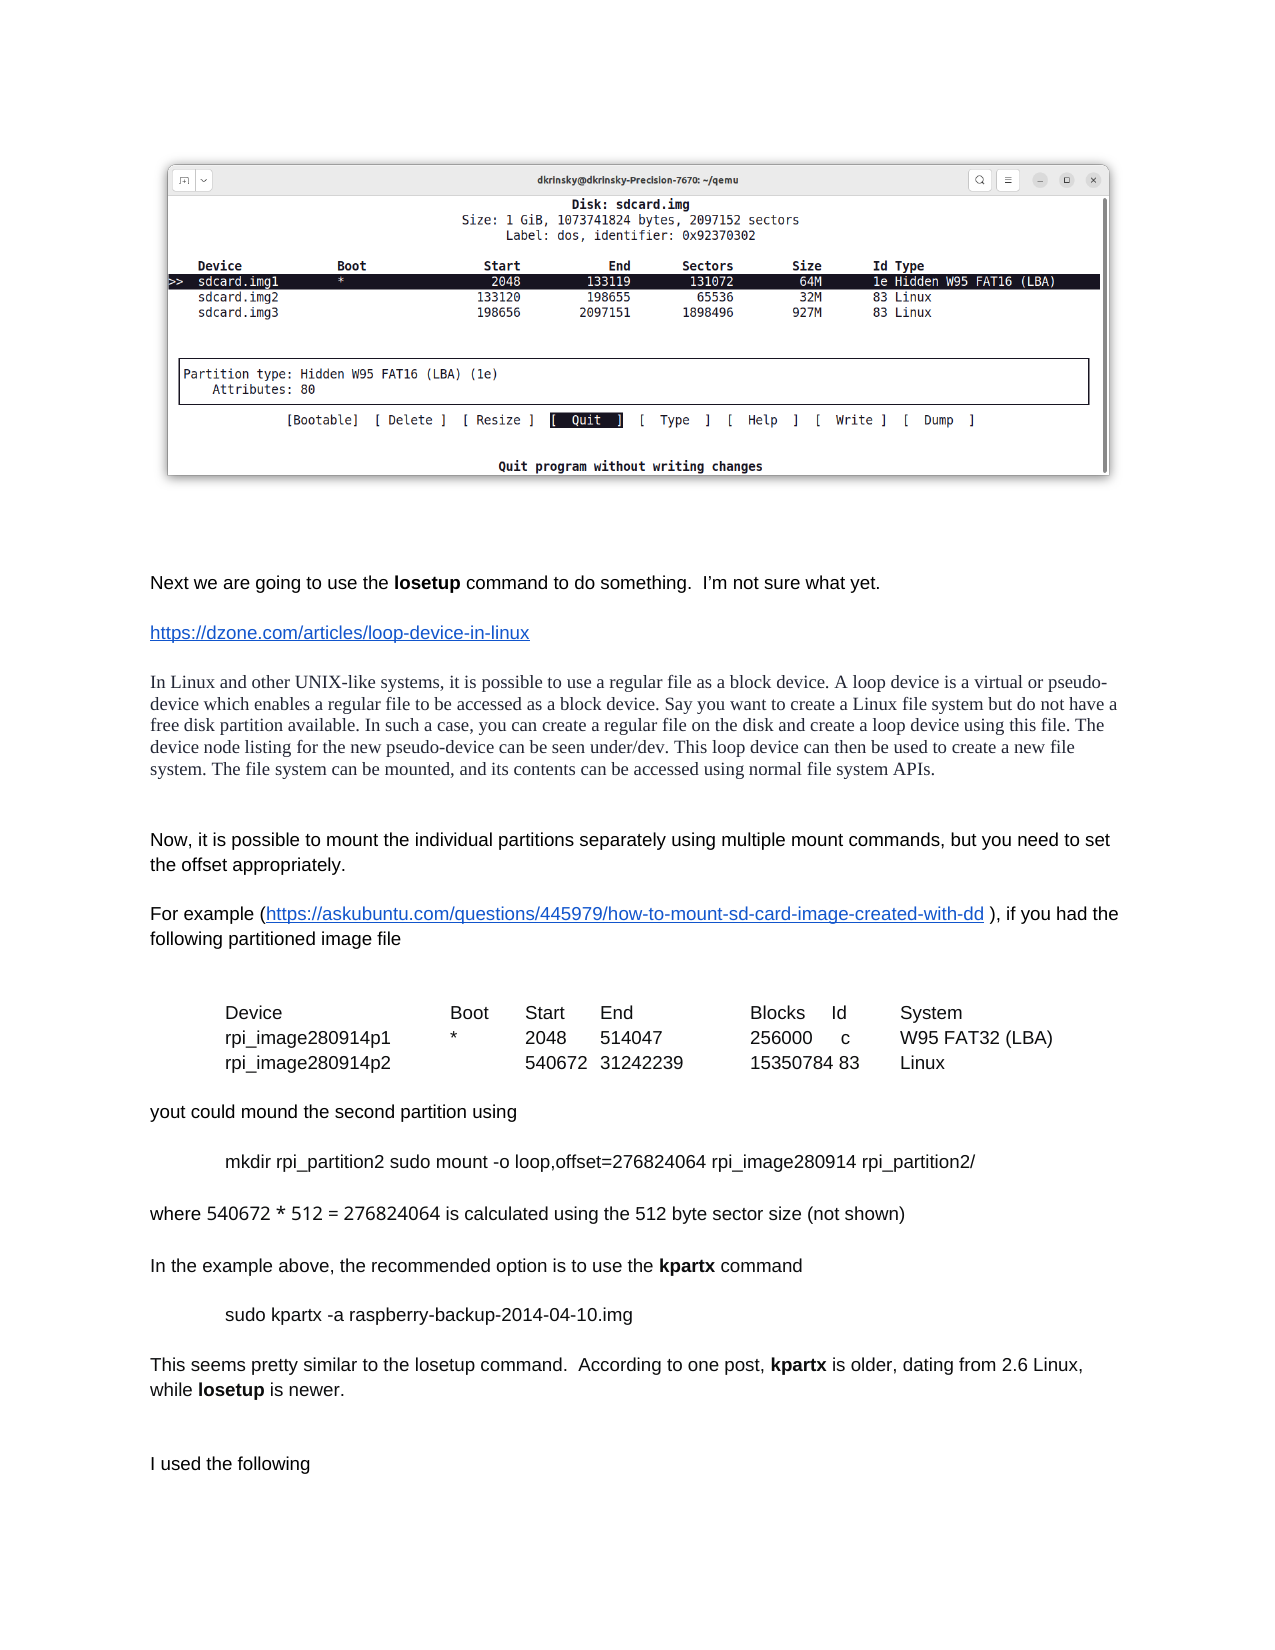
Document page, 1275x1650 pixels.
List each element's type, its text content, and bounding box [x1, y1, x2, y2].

text In the example above, the recommended option is to use the kpartx command [150, 1254, 1125, 1276]
picture [150, 150, 1125, 494]
text Next we are going to use the losetup command to do something. I’m not sure what yet. [150, 572, 1125, 593]
text rpi_image280914p2 540672 31242239 15350784 83 Linux [150, 1052, 1125, 1073]
text This seems pretty similar to the losetup command. According to one post, kpartx is older, dating from 2.6 Linux, while losetup is newer. [150, 1354, 1125, 1400]
text For example (https://askubuntu.com/questions/445979/how-to-mount-sd-card-image-created-with-dd ), if you had the following partitioned image file [150, 903, 1125, 949]
text rpi_image280914p1 * 2048 514047 256000 c W95 FAT32 (LBA) [150, 1027, 1125, 1048]
text https://dzone.com/articles/loop-device-in-linux [150, 622, 1125, 643]
text Device Boot Start End Blocks Id System [150, 1002, 1125, 1024]
text I used the following [150, 1453, 1125, 1474]
text Now, it is possible to mount the individual partitions separately using multiple mount commands, but you need to set the offset appropriately. [150, 828, 1125, 875]
text yout could mound the second partition using [150, 1101, 1125, 1123]
text mkdir rpi_partition2 sudo mount -o loop,offset=276824064 rpi_image280914 rpi_partition2/ [150, 1151, 1125, 1172]
text In Linux and other UNIX-like systems, it is possible to use a regular file as a block device. A loop device is a virtual or pseudo-device which enables a regular file to be accessed as a block device. Say you want to create a Linux file system but do not have a free disk partition available. In such a case, you can create a regular file on the disk and create a loop device using this file. The device node listing for the new pseudo-device can be seen under/dev. This loop device can then be used to create a new file system. The file system can be mounted, and its contents can be accessed using normal file system APIs. [150, 671, 1125, 779]
text sudo kpartx -a raspberry-backup-2014-04-10.img [150, 1304, 1125, 1326]
text where 540672 * 512 = 276824064 is calculated using the 512 byte sector size (not shown) [150, 1200, 1125, 1226]
